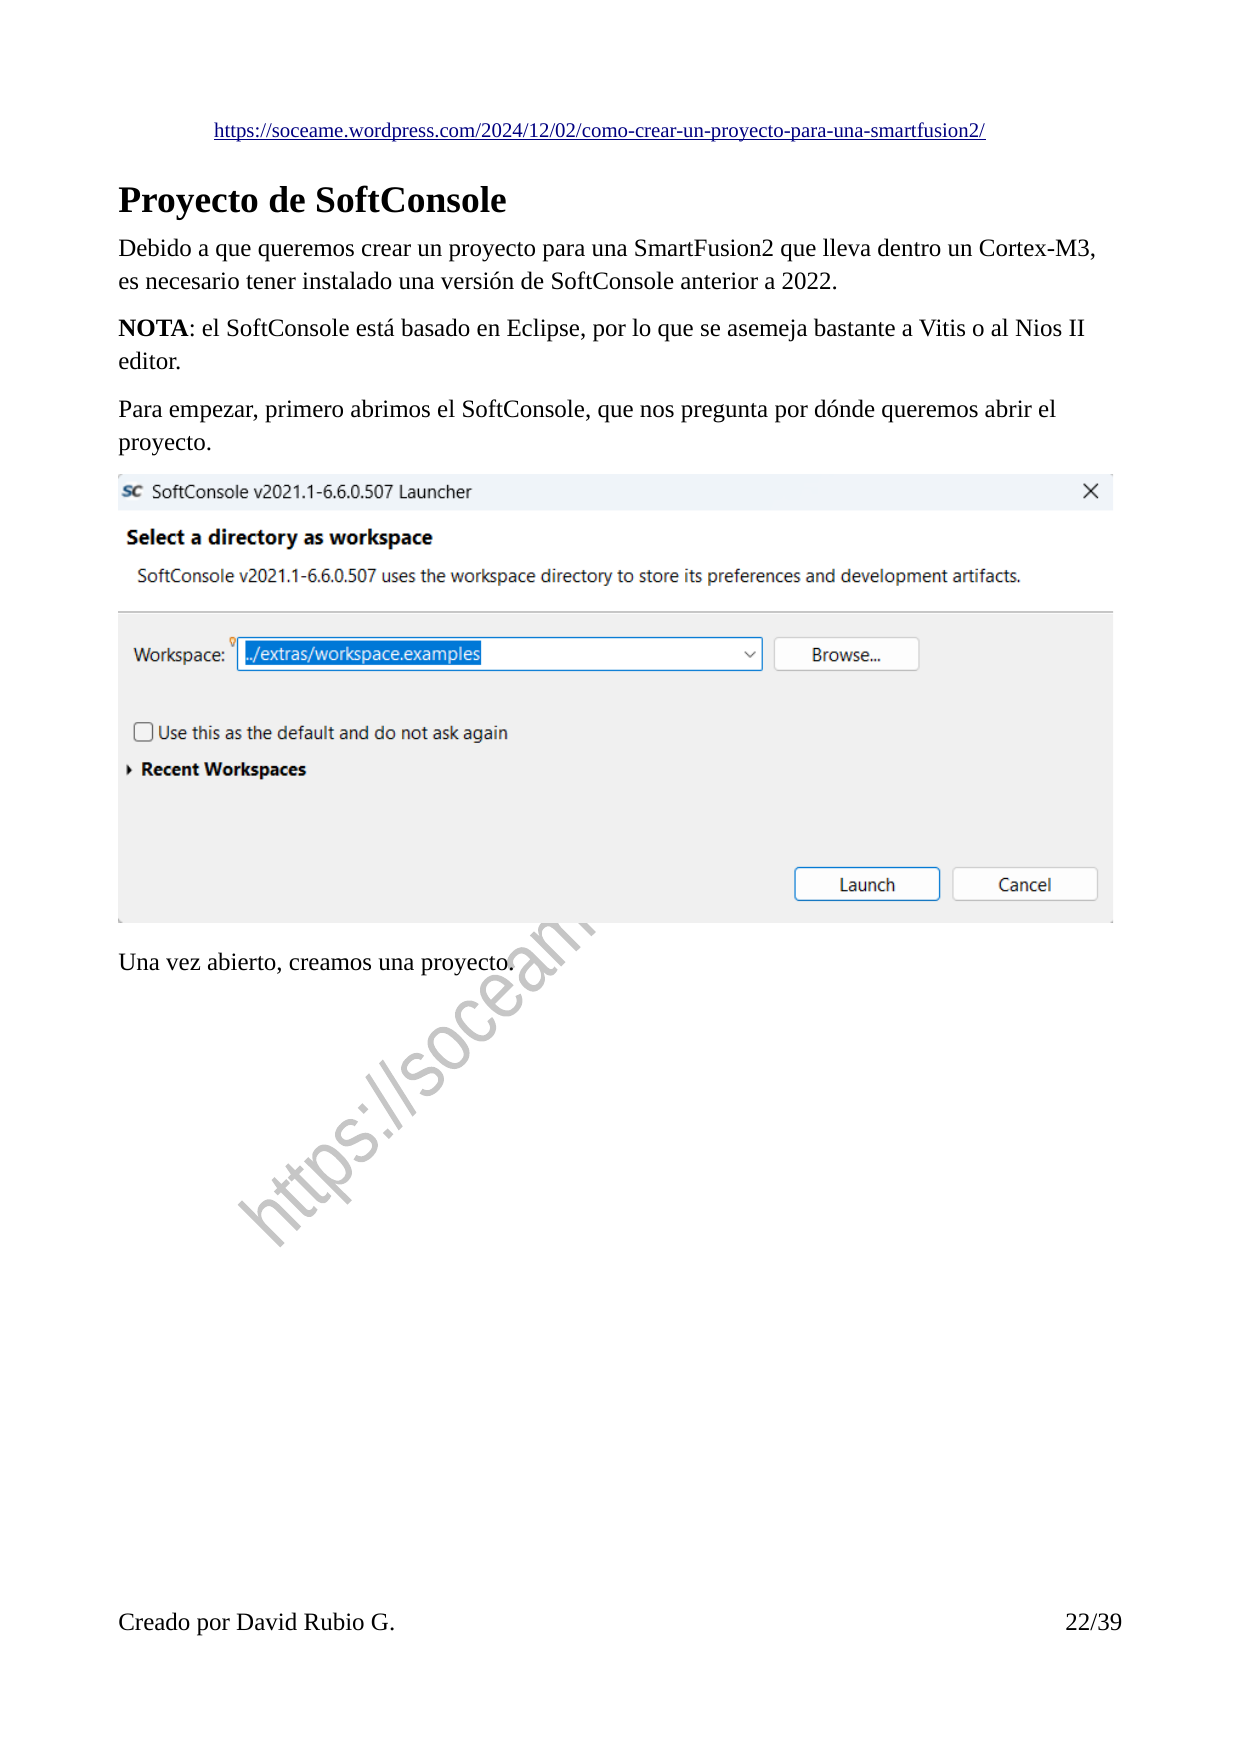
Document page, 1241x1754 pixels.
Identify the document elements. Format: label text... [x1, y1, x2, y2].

text Para empezar, primero abrimos el SoftConsole, que nos pregunta por dónde queremos abrir el proyecto. [118, 394, 1122, 456]
text [526, 947, 1122, 975]
text Debido a que queremos crear un proyecto para una SmartFusion2 que lleva dentro un Cortex-M3, es necesario tener instalado una versión de SoftConsole anterior a 2022. [118, 233, 1122, 294]
text Una vez abierto, creamos una proyecto. [118, 947, 529, 975]
text NOTA: el SoftConsole está basado en Eclipse, por lo que se asemeja bastante a Vitis o al Nios II editor. [118, 313, 1122, 375]
subtitle Proyecto de SoftConsole [118, 177, 1122, 220]
picture [118, 474, 1114, 923]
